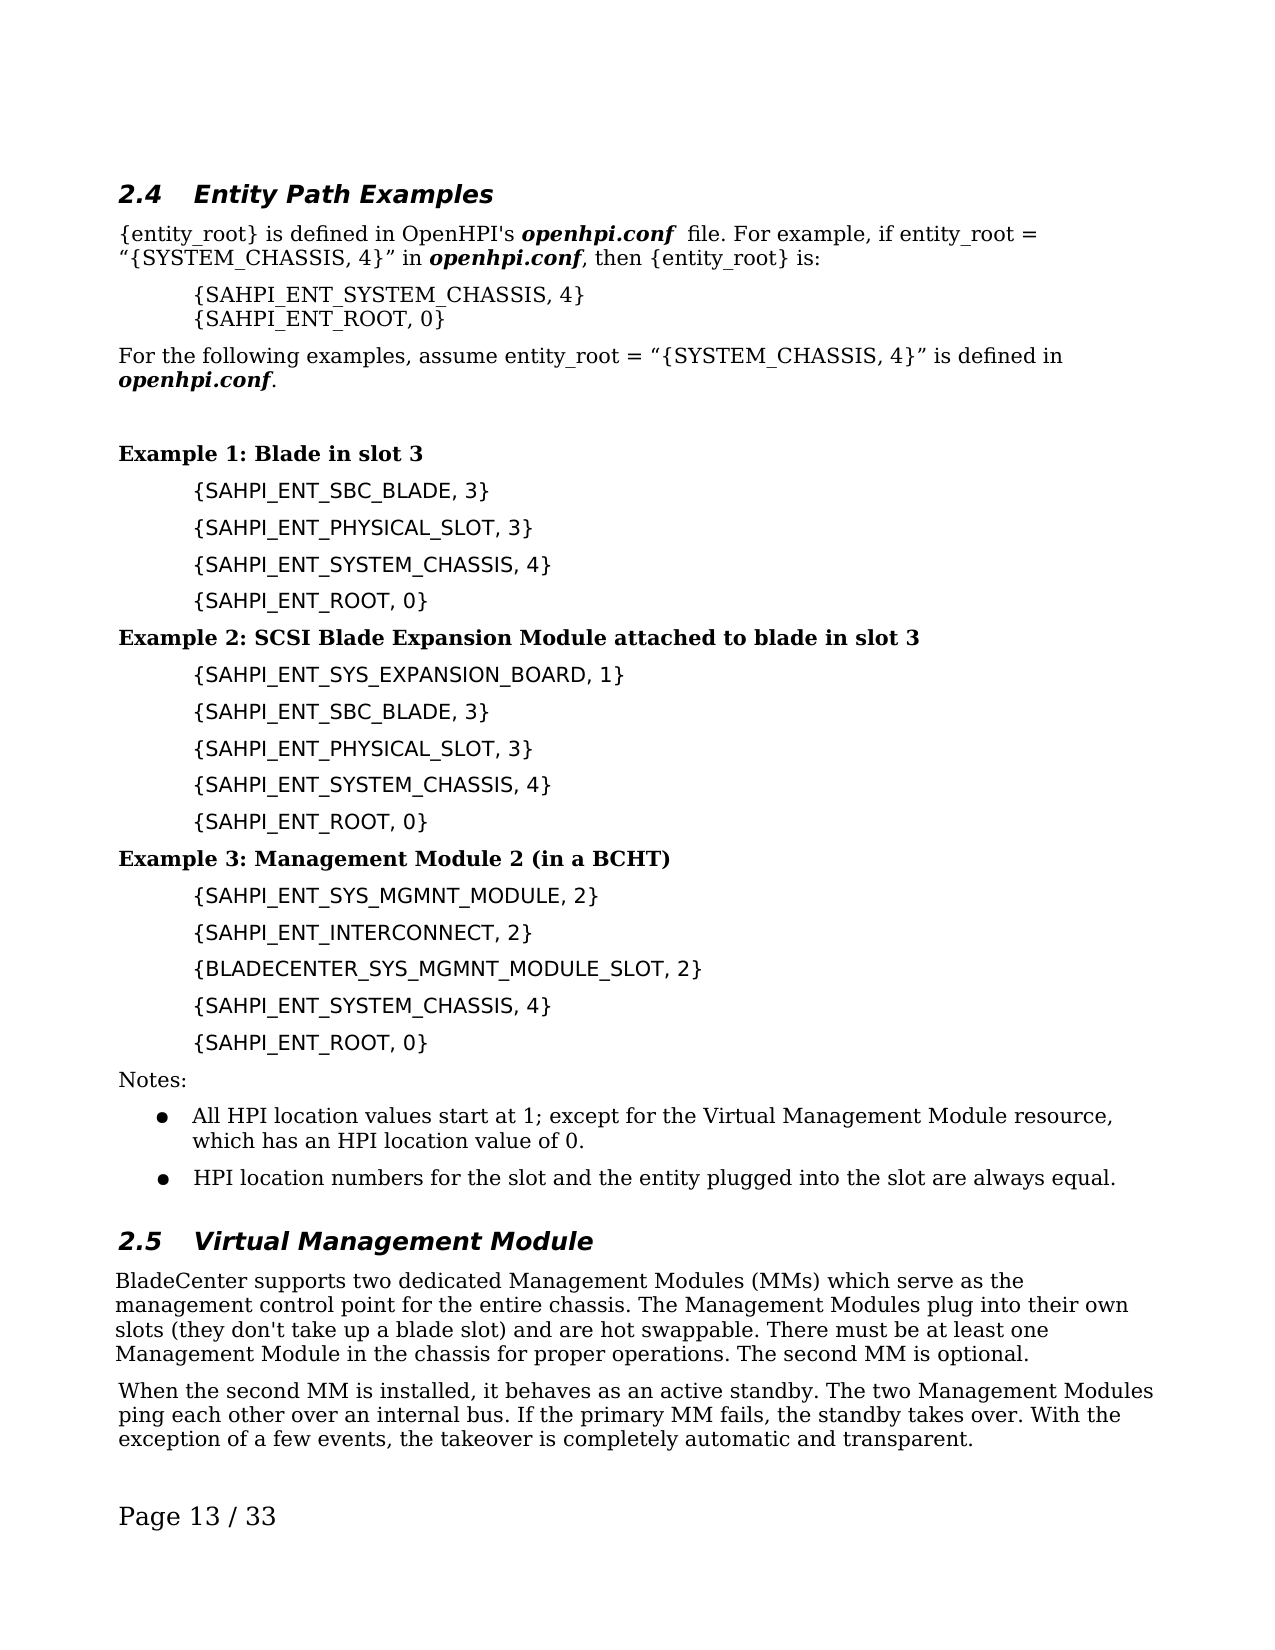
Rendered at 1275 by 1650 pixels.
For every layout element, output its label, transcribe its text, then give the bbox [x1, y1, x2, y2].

text {SAHPI_ENT_SYSTEM_CHASSIS, 4} [192, 773, 1157, 798]
text {SAHPI_ENT_ROOT, 0} [192, 810, 1157, 834]
text {SAHPI_ENT_SYS_MGMNT_MODULE, 2} [192, 884, 1157, 908]
text {SAHPI_ENT_PHYSICAL_SLOT, 3} [192, 516, 1157, 540]
text {SAHPI_ENT_ROOT, 0} [192, 589, 1157, 614]
text {SAHPI_ENT_INTERCONNECT, 2} [192, 921, 1157, 945]
text {BLADECENTER_SYS_MGMNT_MODULE_SLOT, 2} [192, 957, 1157, 982]
text Example 2: SCSI Blade Expansion Module attached to blade in slot 3 [118, 626, 1157, 651]
text {SAHPI_ENT_SYS_EXPANSION_BOARD, 1} [192, 663, 1157, 687]
subtitle Virtual Management Module [118, 1227, 1157, 1257]
text {SAHPI_ENT_SBC_BLADE, 3} [192, 479, 1157, 503]
list All HPI location values start at 1; except for the Virtual Management Module resource, which has an HPI location value of 0. [154, 1104, 1157, 1153]
text {SAHPI_ENT_SYSTEM_CHASSIS, 4} {SAHPI_ENT_ROOT, 0} [192, 283, 1157, 332]
text Example 1: Blade in slot 3 [118, 442, 1157, 467]
text BladeCenter supports two dedicated Management Modules (MMs) which serve as the management control point for the entire chassis. The Management Modules plug into their own slots (they don't take up a blade slot) and are hot swappable. There must be at least one Management Module in the chassis for proper operations. The second MM is optional. [115, 1269, 1157, 1366]
text {SAHPI_ENT_SYSTEM_CHASSIS, 4} [192, 994, 1157, 1018]
text {SAHPI_ENT_ROOT, 0} [192, 1031, 1157, 1055]
list HPI location numbers for the slot and the entity plugged into the slot are always equal. [156, 1166, 1157, 1190]
text {SAHPI_ENT_SYSTEM_CHASSIS, 4} [192, 553, 1157, 577]
text When the second MM is installed, it behaves as an active standby. The two Management Modules ping each other over an internal bus. If the primary MM fails, the standby takes over. With the exception of a few events, the takeover is completely automatic and transparent. [118, 1379, 1157, 1451]
text {SAHPI_ENT_PHYSICAL_SLOT, 3} [192, 737, 1157, 761]
text Notes: [118, 1068, 1157, 1092]
subtitle Entity Path Examples [118, 180, 1157, 209]
text For the following examples, assume entity_root = “{SYSTEM_CHASSIS, 4}” is defined in openhpi.conf. [118, 344, 1157, 393]
text Example 3: Management Module 2 (in a BCHT) [118, 847, 1157, 871]
text {SAHPI_ENT_SBC_BLADE, 3} [192, 700, 1157, 724]
text {entity_root} is defined in OpenHPI's openhpi.conf file. For example, if entity_root = “{SYSTEM_CHASSIS, 4}” in openhpi.conf, then {entity_root} is: [118, 222, 1157, 271]
